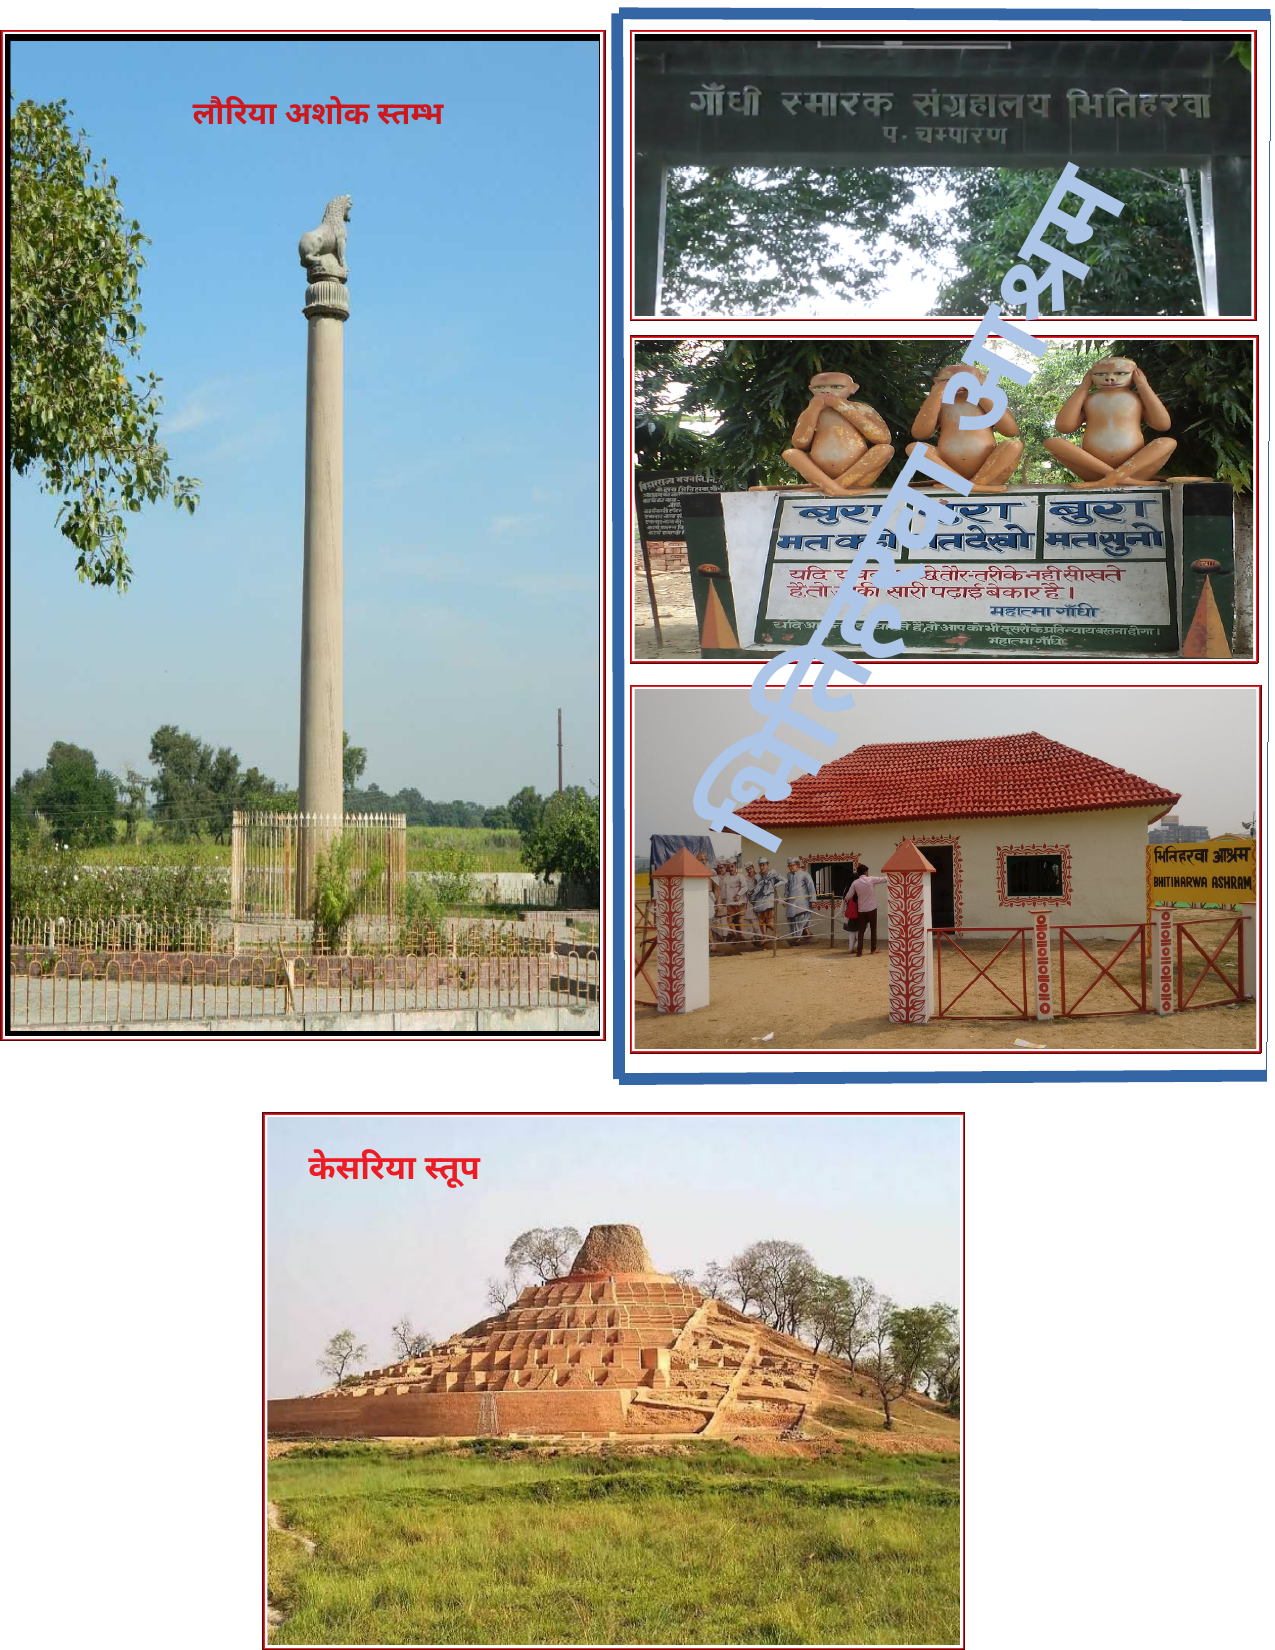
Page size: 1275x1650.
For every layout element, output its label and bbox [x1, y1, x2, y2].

picture [764, 689, 783, 703]
picture [634, 689, 1257, 1049]
picture [634, 34, 1252, 316]
picture [634, 340, 1254, 659]
picture [5, 34, 600, 1036]
picture [1058, 190, 1085, 218]
picture [267, 1117, 960, 1645]
picture [1013, 279, 1027, 292]
